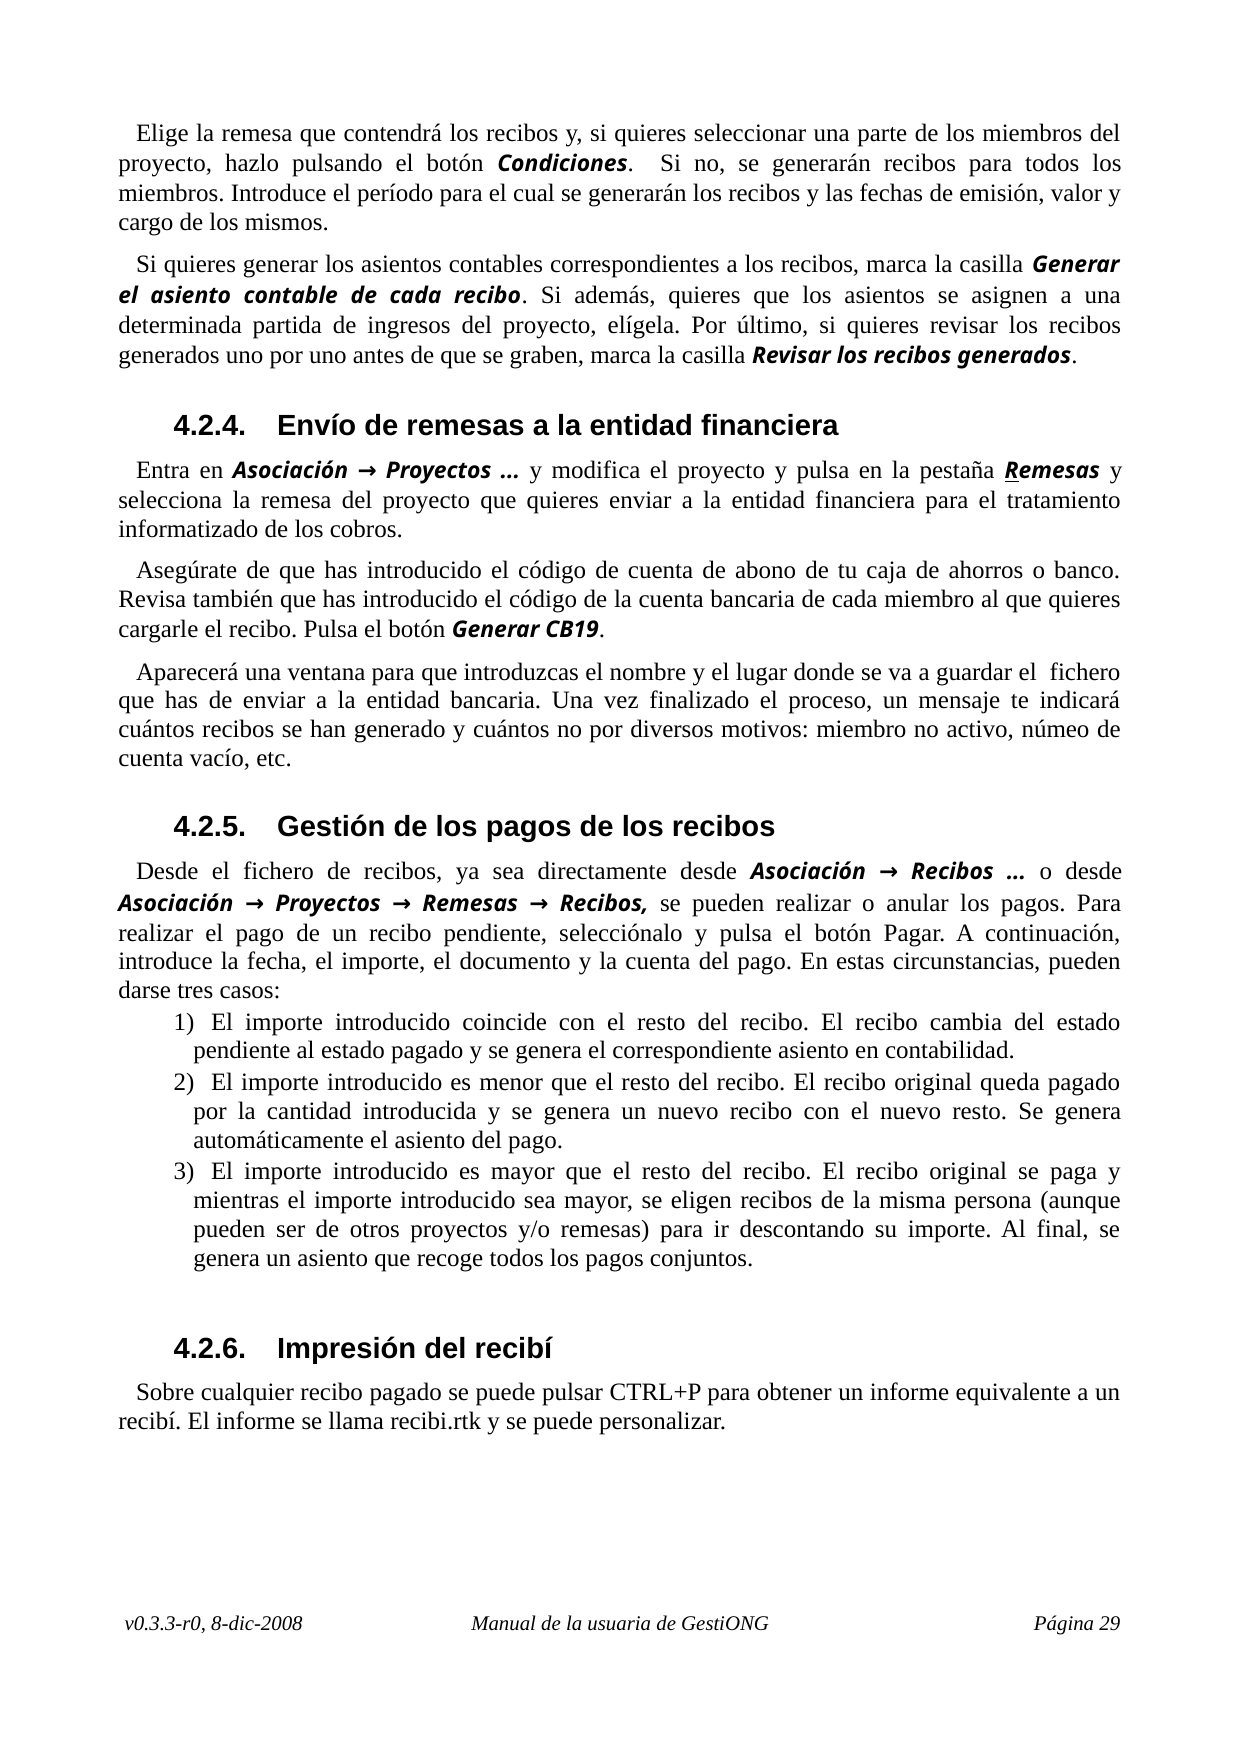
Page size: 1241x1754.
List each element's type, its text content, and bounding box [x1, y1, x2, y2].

text Sobre cualquier recibo pagado se puede pulsar CTRL+P para obtener un informe equivalente a un recibí. El informe se llama recibi.rtk y se puede personalizar. [118, 1377, 1122, 1434]
text Aparecerá una ventana para que introduzcas el nombre y el lugar donde se va a guardar el fichero que has de enviar a la entidad bancaria. Una vez finalizado el proceso, un mensaje te indicará cuántos recibos se han generado y cuántos no por diversos motivos: miembro no activo, númeo de cuenta vacío, etc. [118, 657, 1122, 772]
text Elige la remesa que contendrá los recibos y, si quieres seleccionar una parte de los miembros del proyecto, hazlo pulsando el botón Condiciones. Si no, se generarán recibos para todos los miembros. Introduce el período para el cual se generarán los recibos y las fechas de emisión, valor y cargo de los mismos. [118, 118, 1122, 236]
text Si quieres generar los asientos contables correspondientes a los recibos, marca la casilla Generar el asiento contable de cada recibo. Si además, quieres que los asientos se asignen a una determinada partida de ingresos del proyecto, elígela. Por último, si quieres revisar los recibos generados uno por uno antes de que se graben, marca la casilla Revisar los recibos generados. [118, 248, 1122, 371]
text Entra en Asociación → Proyectos ... y modifica el proyecto y pulsa en la pestaña Remesas y selecciona la remesa del proyecto que quieres enviar a la entidad financiera para el tratamiento informatizado de los cobros. [118, 454, 1122, 543]
subtitle Gestión de los pagos de los recibos [118, 809, 1122, 843]
subtitle Impresión del recibí [118, 1331, 1122, 1364]
subtitle Envío de remesas a la entidad financiera [118, 408, 1122, 442]
list El importe introducido coincide con el resto del recibo. El recibo cambia del estado pendiente al estado pagado y se genera el correspondiente asiento en contabilidad. [156, 1007, 1122, 1064]
list El importe introducido es menor que el resto del recibo. El recibo original queda pagado por la cantidad introducida y se genera un nuevo recibo con el nuevo resto. Se genera automáticamente el asiento del pago. [156, 1067, 1122, 1153]
text Desde el fichero de recibos, ya sea directamente desde Asociación → Recibos ... o desde Asociación → Proyectos → Remesas → Recibos, se pueden realizar o anular los pagos. Para realizar el pago de un recibo pendiente, selecciónalo y pulsa el botón Pagar. A continuación, introduce la fecha, el importe, el documento y la cuenta del pago. En estas circunstancias, pueden darse tres casos: [118, 855, 1122, 1004]
text Asegúrate de que has introducido el código de cuenta de abono de tu caja de ahorros o banco. Revisa también que has introducido el código de la cuenta bancaria de cada miembro al que quieres cargarle el recibo. Pulsa el botón Generar CB19. [118, 555, 1122, 644]
list El importe introducido es mayor que el resto del recibo. El recibo original se paga y mientras el importe introducido sea mayor, se eligen recibos de la misma persona (aunque pueden ser de otros proyectos y/o remesas) para ir descontando su importe. Al final, se genera un asiento que recoge todos los pagos conjuntos. [156, 1156, 1122, 1271]
